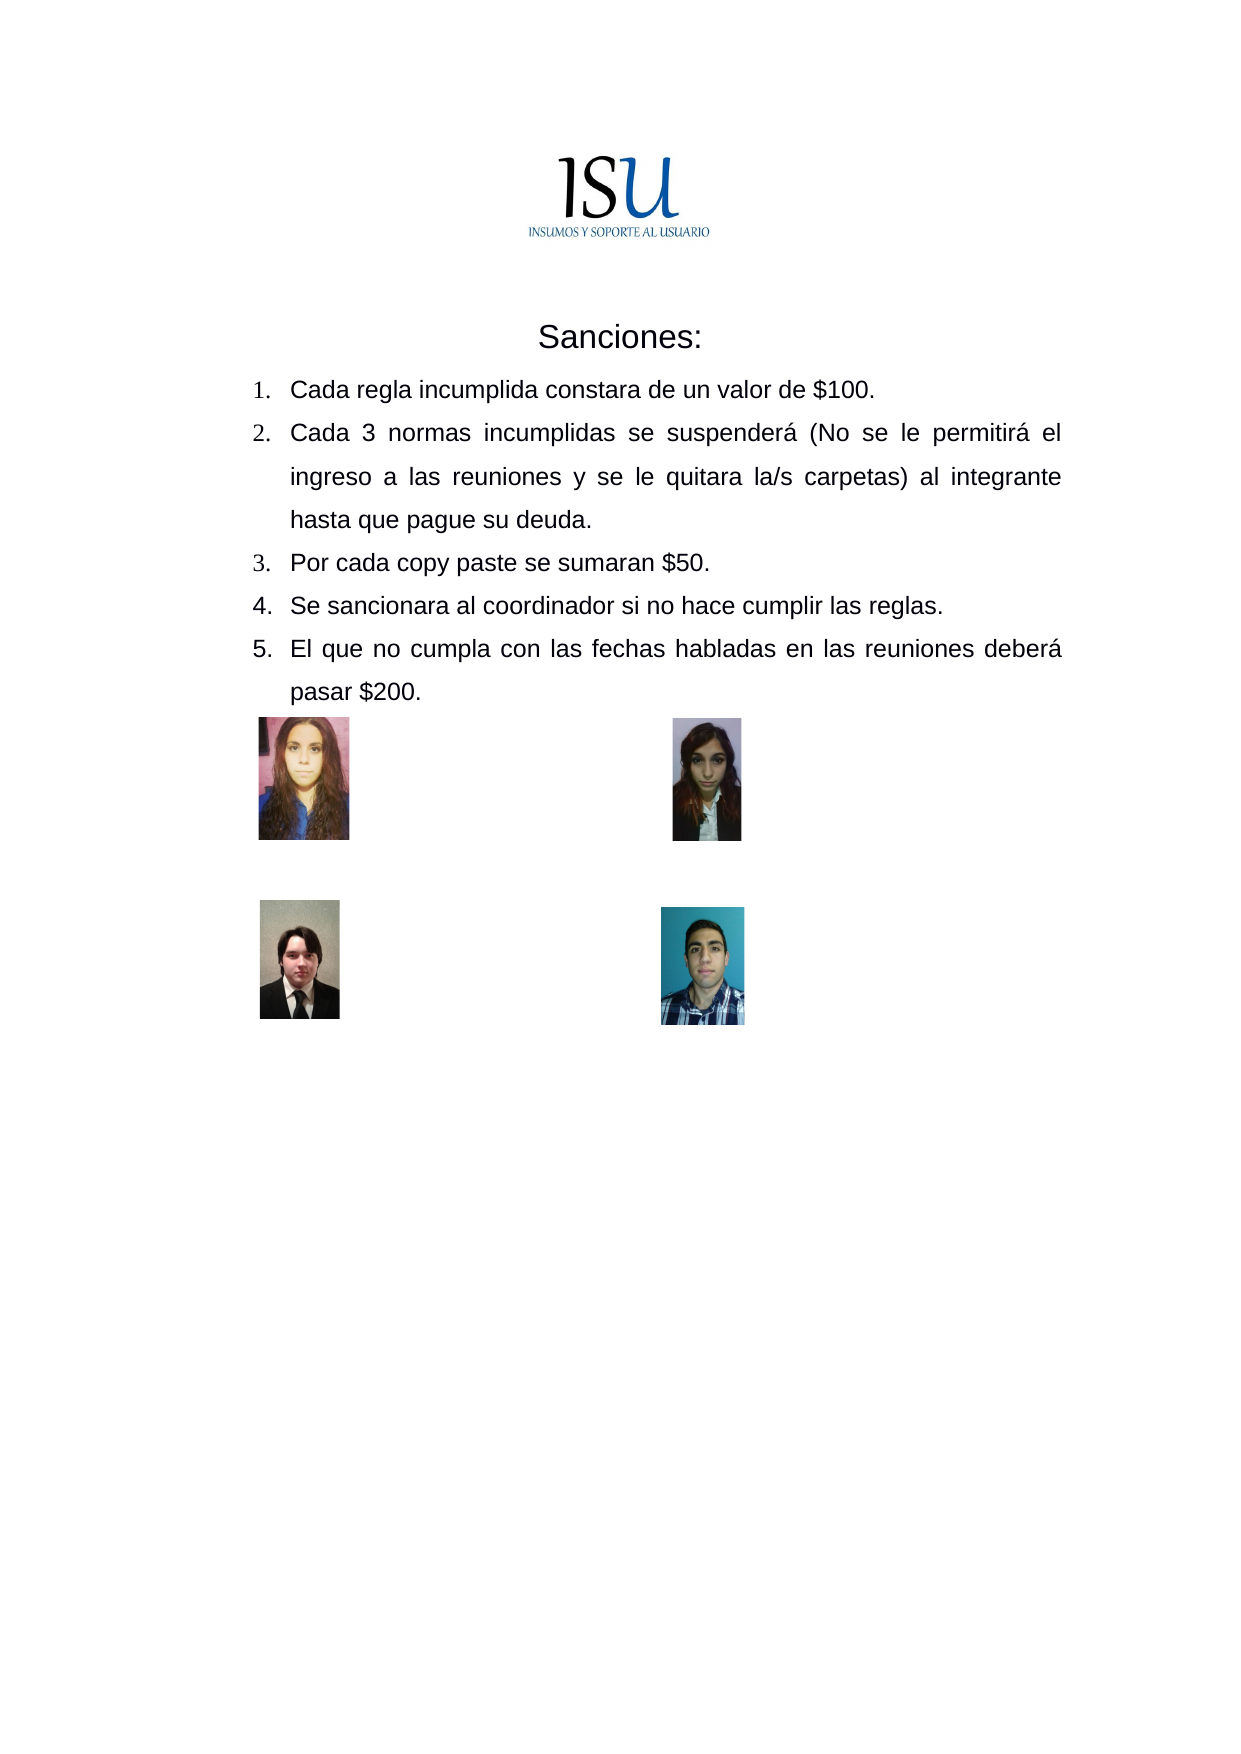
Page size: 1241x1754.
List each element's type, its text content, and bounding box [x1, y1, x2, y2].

list Cada regla incumplida constara de un valor de $100. [252, 375, 1063, 404]
list Cada 3 normas incumplidas se suspenderá (No se le permitirá el ingreso a las reuniones y se le quitara la/s carpetas) al integrante hasta que pague su deuda. [252, 418, 1063, 533]
list Por cada copy paste se sumaran $50. [252, 548, 1063, 577]
list El que no cumpla con las fechas habladas en las reuniones deberá pasar $200. [252, 634, 1063, 706]
text Sanciones: [177, 317, 1063, 356]
list Se sancionara al coordinador si no hace cumplir las reglas. [252, 591, 1063, 620]
